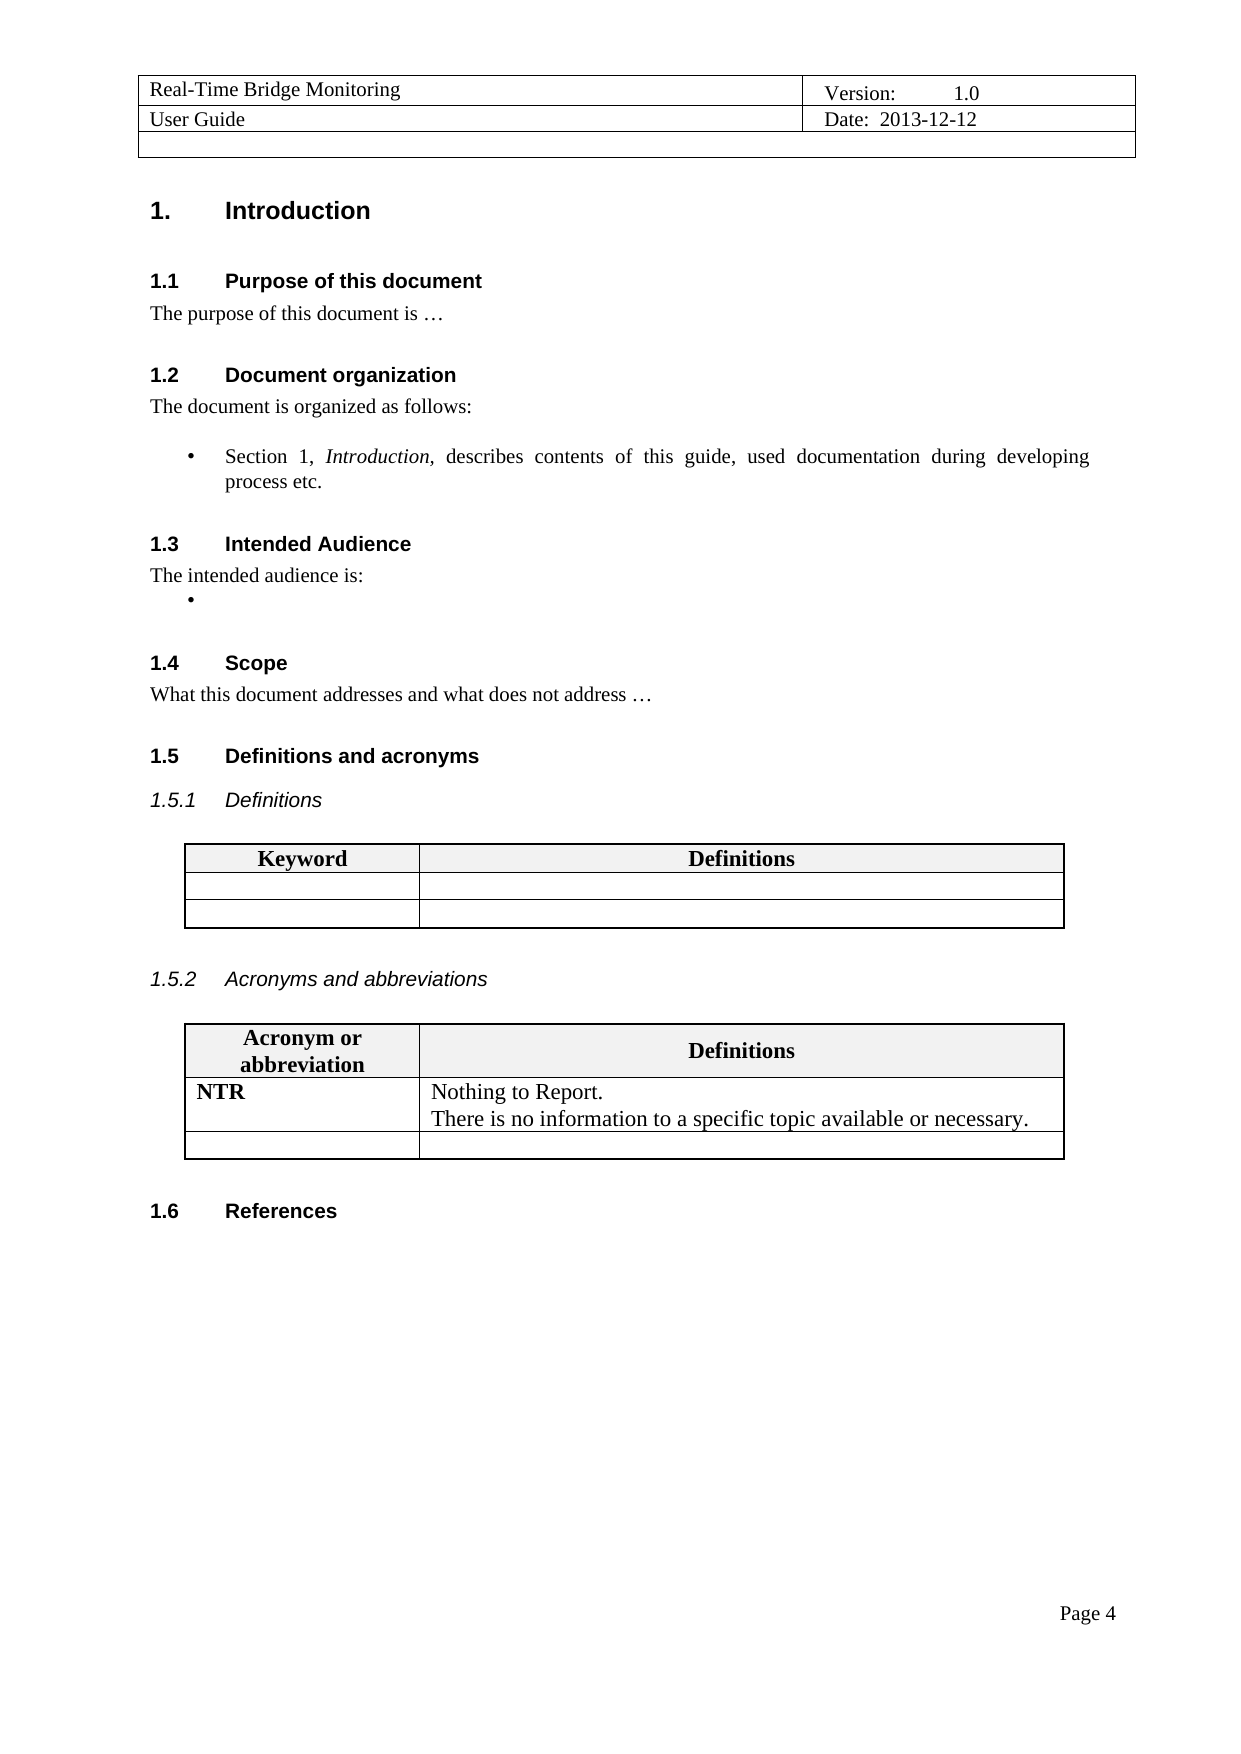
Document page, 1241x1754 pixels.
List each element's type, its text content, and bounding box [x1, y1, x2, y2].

subtitle Intended Audience [150, 531, 1090, 556]
subtitle Purpose of this document [150, 268, 1090, 293]
table_cell [186, 900, 419, 927]
subtitle References [150, 1198, 1090, 1223]
table_header Definitions [420, 845, 1063, 872]
table_header Definitions [420, 1025, 1063, 1077]
subtitle Introduction [150, 196, 1090, 224]
subtitle Definitions [150, 787, 1090, 812]
subtitle Document organization [150, 362, 1090, 387]
subtitle Definitions and acronyms [150, 743, 1090, 768]
text The intended audience is: [150, 562, 1090, 587]
table_cell [186, 1132, 419, 1158]
subtitle Acronyms and abbreviations [150, 966, 1090, 991]
table_cell [420, 900, 1063, 927]
table_cell NTR [186, 1078, 419, 1131]
list Section 1, Introduction, describes contents of this guide, used documentation during developing process etc. [187, 443, 1090, 493]
table_cell [420, 873, 1063, 899]
text The purpose of this document is … [150, 299, 1090, 324]
table_header Acronym or abbreviation [186, 1025, 419, 1077]
table_cell [186, 873, 419, 899]
table_cell [420, 1132, 1063, 1158]
text The document is organized as follows: [150, 393, 1090, 418]
subtitle Scope [150, 649, 1090, 674]
table_cell Nothing to Report. There is no information to a specific topic available or necessary. [420, 1078, 1063, 1131]
table_header Keyword [186, 845, 419, 872]
text What this document addresses and what does not address … [150, 681, 1090, 706]
